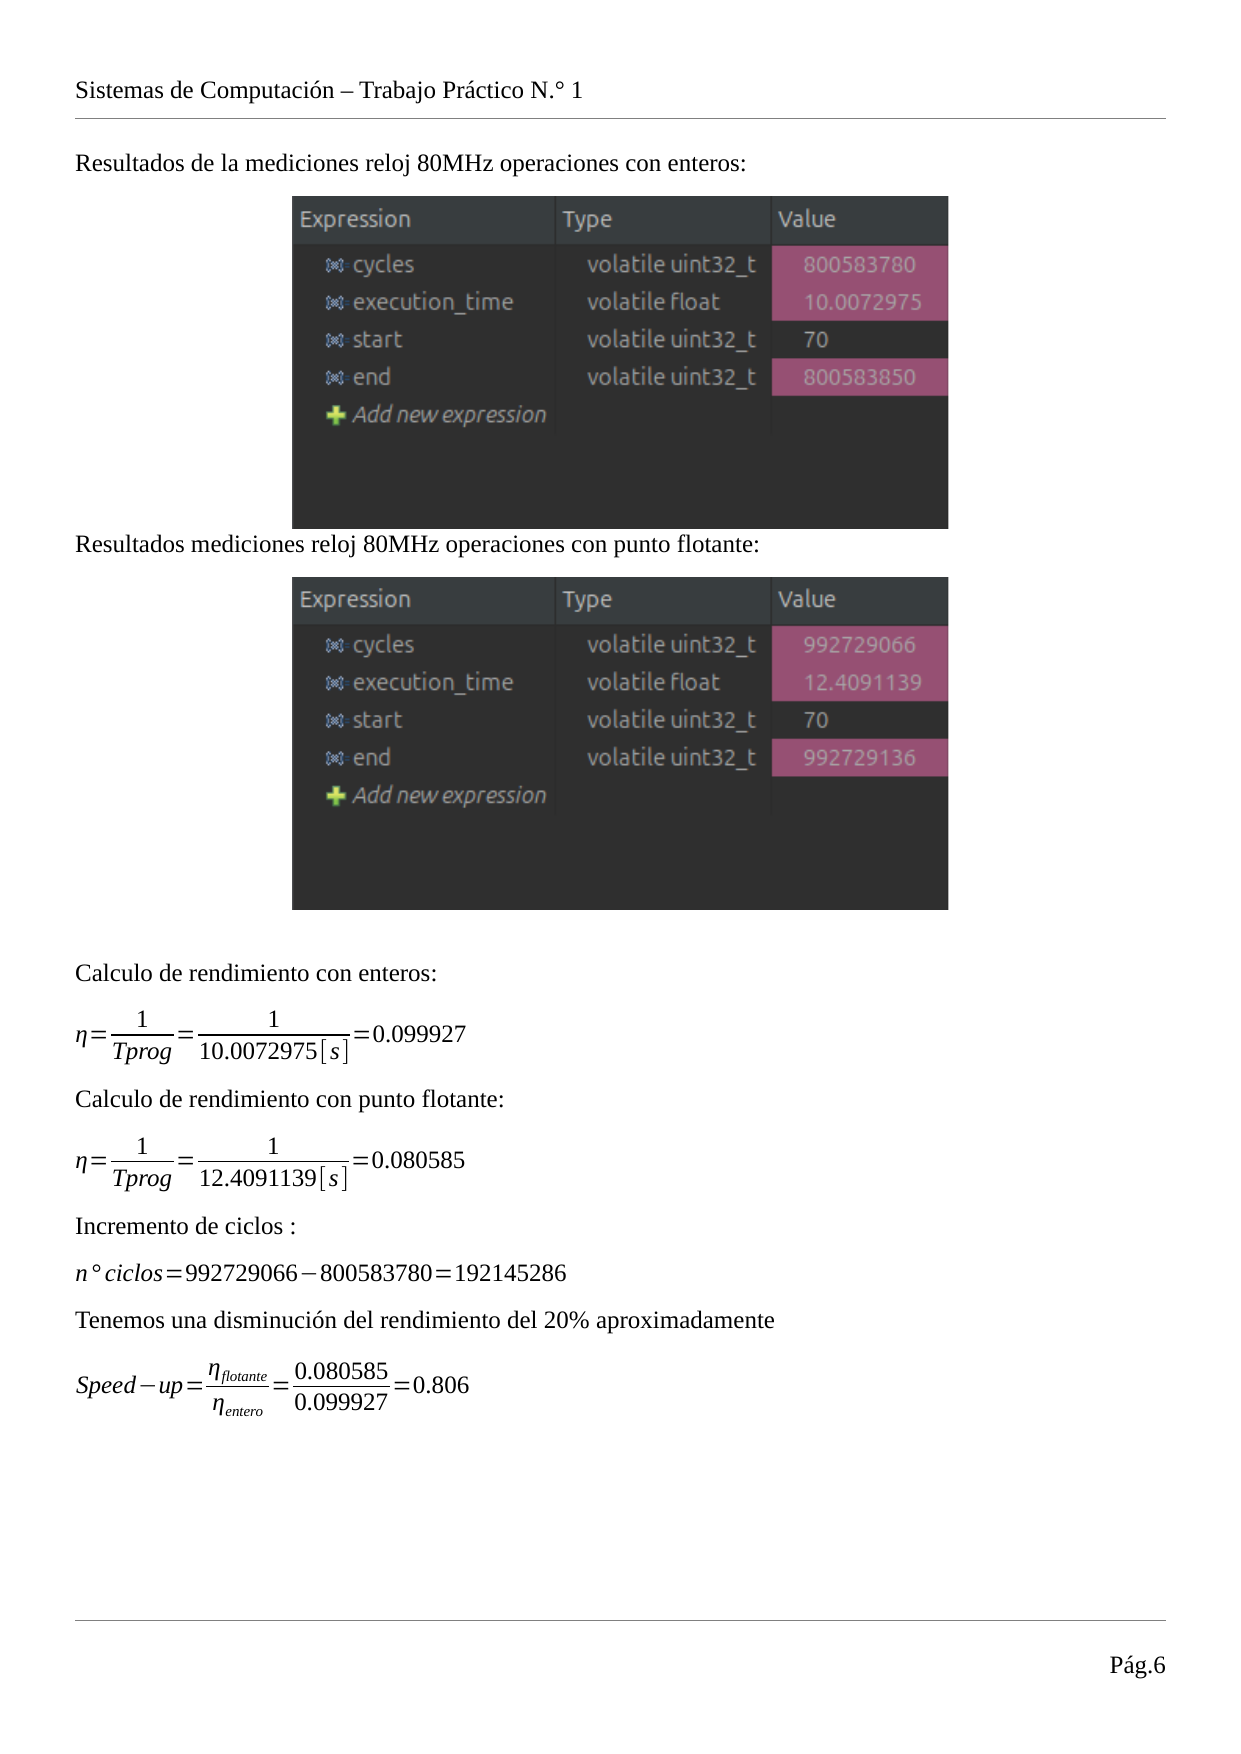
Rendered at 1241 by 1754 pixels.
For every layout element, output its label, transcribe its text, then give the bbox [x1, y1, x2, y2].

text Calculo de rendimiento con punto flotante: [75, 1084, 1166, 1113]
text Calculo de rendimiento con enteros: [75, 958, 1166, 987]
text Resultados de la mediciones reloj 80MHz operaciones con enteros: [75, 148, 1166, 177]
text Tenemos una disminución del rendimiento del 20% aproximadamente [75, 1305, 1166, 1334]
picture [292, 196, 949, 529]
text Incremento de ciclos : [75, 1211, 1166, 1240]
text Resultados mediciones reloj 80MHz operaciones con punto flotante: [75, 529, 1166, 558]
picture [292, 577, 949, 910]
